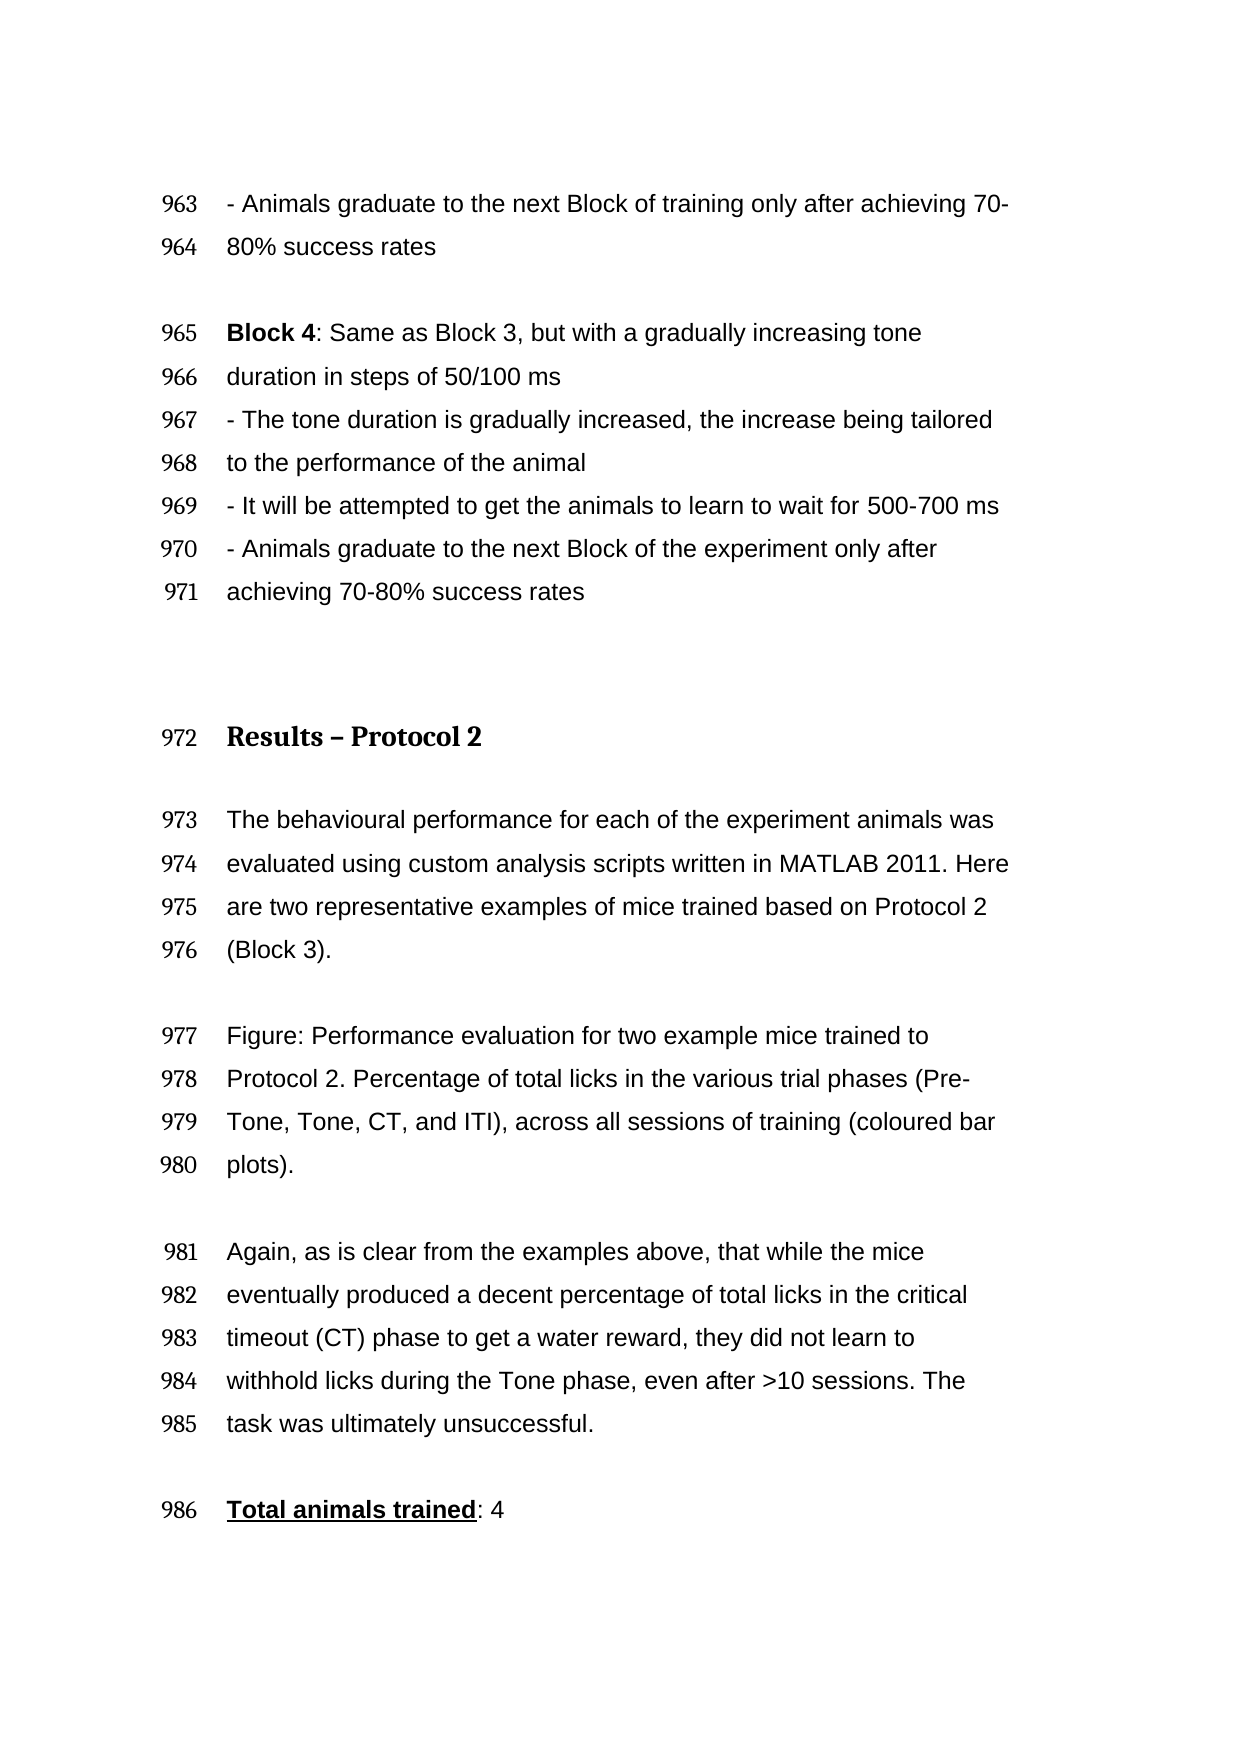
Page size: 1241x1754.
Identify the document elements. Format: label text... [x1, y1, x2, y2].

subtitle Results – Protocol 2 [226, 720, 1014, 754]
text - Animals graduate to the next Block of training only after achieving 70-80% success rates [226, 189, 1014, 261]
text Again, as is clear from the examples above, that while the mice eventually produced a decent percentage of total licks in the critical timeout (CT) phase to get a water reward, they did not learn to withhold licks during the Tone phase, even after >10 sessions. The task was ultimately unsuccessful. [226, 1237, 1014, 1438]
text - The tone duration is gradually increased, the increase being tailored to the performance of the animal [226, 404, 1014, 476]
text - Animals graduate to the next Block of the experiment only after achieving 70-80% success rates [226, 534, 1014, 606]
text - It will be attempted to get the animals to learn to wait for 500-700 ms [226, 491, 1014, 519]
text Block 4: Same as Block 3, but with a gradually increasing tone duration in steps of 50/100 ms [226, 318, 1014, 390]
text The behavioural performance for each of the experiment animals was evaluated using custom analysis scripts written in MATLAB 2011. Here are two representative examples of mice trained based on Protocol 2 (Block 3). [226, 805, 1014, 963]
text Figure: Performance evaluation for two example mice trained to Protocol 2. Percentage of total licks in the various trial phases (Pre-Tone, Tone, CT, and ITI), across all sessions of training (coloured bar plots). [226, 1021, 1014, 1179]
text Total animals trained: 4 [226, 1495, 1014, 1524]
